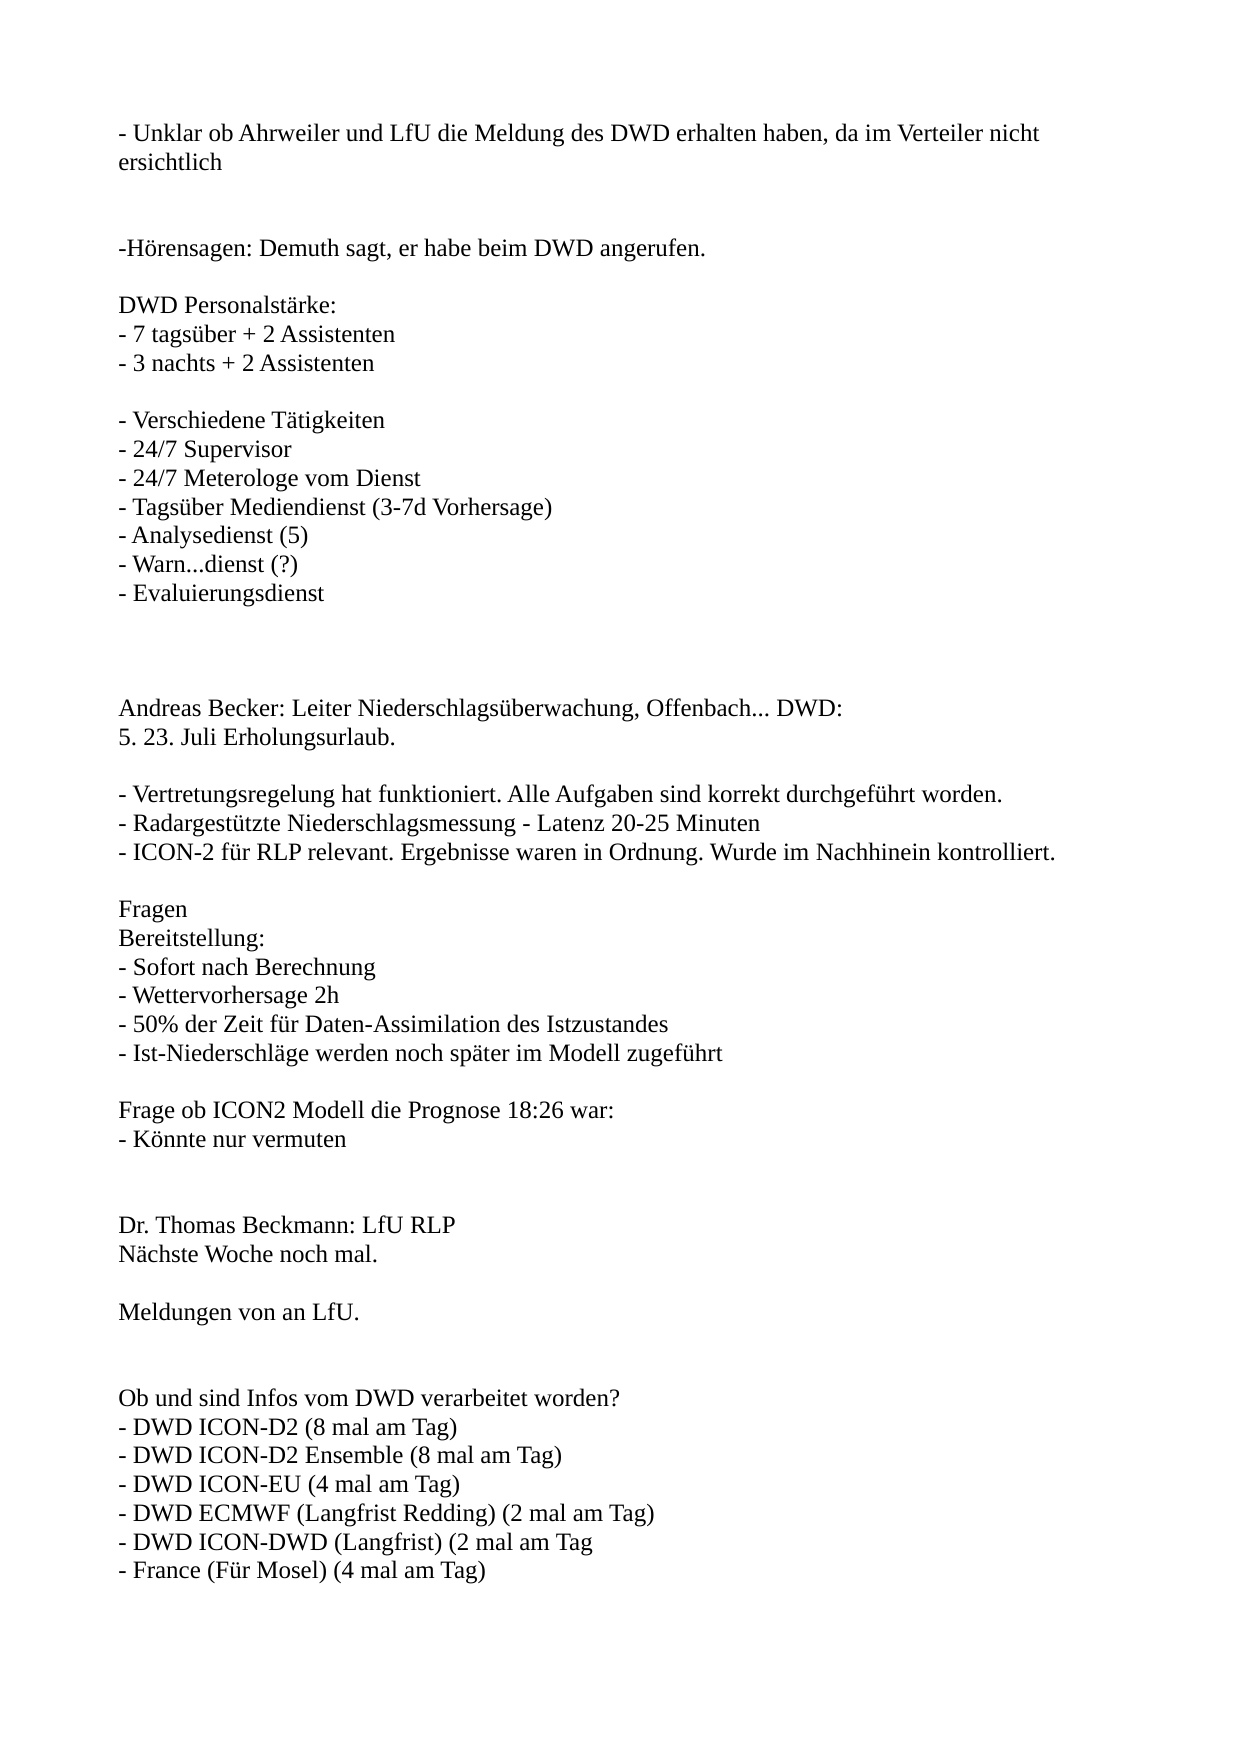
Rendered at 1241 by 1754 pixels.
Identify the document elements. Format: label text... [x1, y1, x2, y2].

text Dr. Thomas Beckmann: LfU RLP [118, 1211, 1122, 1239]
text - Warn...dienst (?) [118, 549, 1122, 578]
text DWD Personalstärke: [118, 291, 1122, 319]
text - Evaluierungsdienst [118, 578, 1122, 607]
text - Vertretungsregelung hat funktioniert. Alle Aufgaben sind korrekt durchgeführt worden. [118, 779, 1122, 808]
text - 24/7 Supervisor [118, 434, 1122, 463]
text 5. 23. Juli Erholungsurlaub. [118, 722, 1122, 751]
text Fragen [118, 894, 1122, 923]
text - 3 nachts + 2 Assistenten [118, 348, 1122, 377]
text - DWD ECMWF (Langfrist Redding) (2 mal am Tag) [118, 1498, 1122, 1527]
text - DWD ICON-D2 (8 mal am Tag) [118, 1412, 1122, 1441]
text - 24/7 Meterologe vom Dienst [118, 463, 1122, 492]
text Andreas Becker: Leiter Niederschlagsüberwachung, Offenbach... DWD: [118, 693, 1122, 722]
text - 50% der Zeit für Daten-Assimilation des Istzustandes [118, 1009, 1122, 1038]
text Nächste Woche noch mal. [118, 1239, 1122, 1268]
text Bereitstellung: [118, 923, 1122, 952]
text - Radargestützte Niederschlagsmessung - Latenz 20-25 Minuten [118, 808, 1122, 837]
text - Verschiedene Tätigkeiten [118, 406, 1122, 434]
text Meldungen von an LfU. [118, 1297, 1122, 1326]
text - 7 tagsüber + 2 Assistenten [118, 319, 1122, 348]
text - Sofort nach Berechnung [118, 952, 1122, 981]
text - France (Für Mosel) (4 mal am Tag) [118, 1556, 1122, 1584]
text - Tagsüber Mediendienst (3-7d Vorhersage) [118, 492, 1122, 521]
text Frage ob ICON2 Modell die Prognose 18:26 war: [118, 1096, 1122, 1124]
text -Hörensagen: Demuth sagt, er habe beim DWD angerufen. [118, 233, 1122, 262]
text - ICON-2 für RLP relevant. Ergebnisse waren in Ordnung. Wurde im Nachhinein kontrolliert. [118, 837, 1122, 866]
text - Ist-Niederschläge werden noch später im Modell zugeführt [118, 1038, 1122, 1067]
text - Könnte nur vermuten [118, 1124, 1122, 1153]
text - Unklar ob Ahrweiler und LfU die Meldung des DWD erhalten haben, da im Verteiler nicht ersichtlich [118, 118, 1122, 176]
text - Analysedienst (5) [118, 521, 1122, 549]
text - Wettervorhersage 2h [118, 981, 1122, 1009]
text - DWD ICON-DWD (Langfrist) (2 mal am Tag [118, 1527, 1122, 1556]
text Ob und sind Infos vom DWD verarbeitet worden? [118, 1383, 1122, 1412]
text - DWD ICON-EU (4 mal am Tag) [118, 1469, 1122, 1498]
text - DWD ICON-D2 Ensemble (8 mal am Tag) [118, 1441, 1122, 1469]
